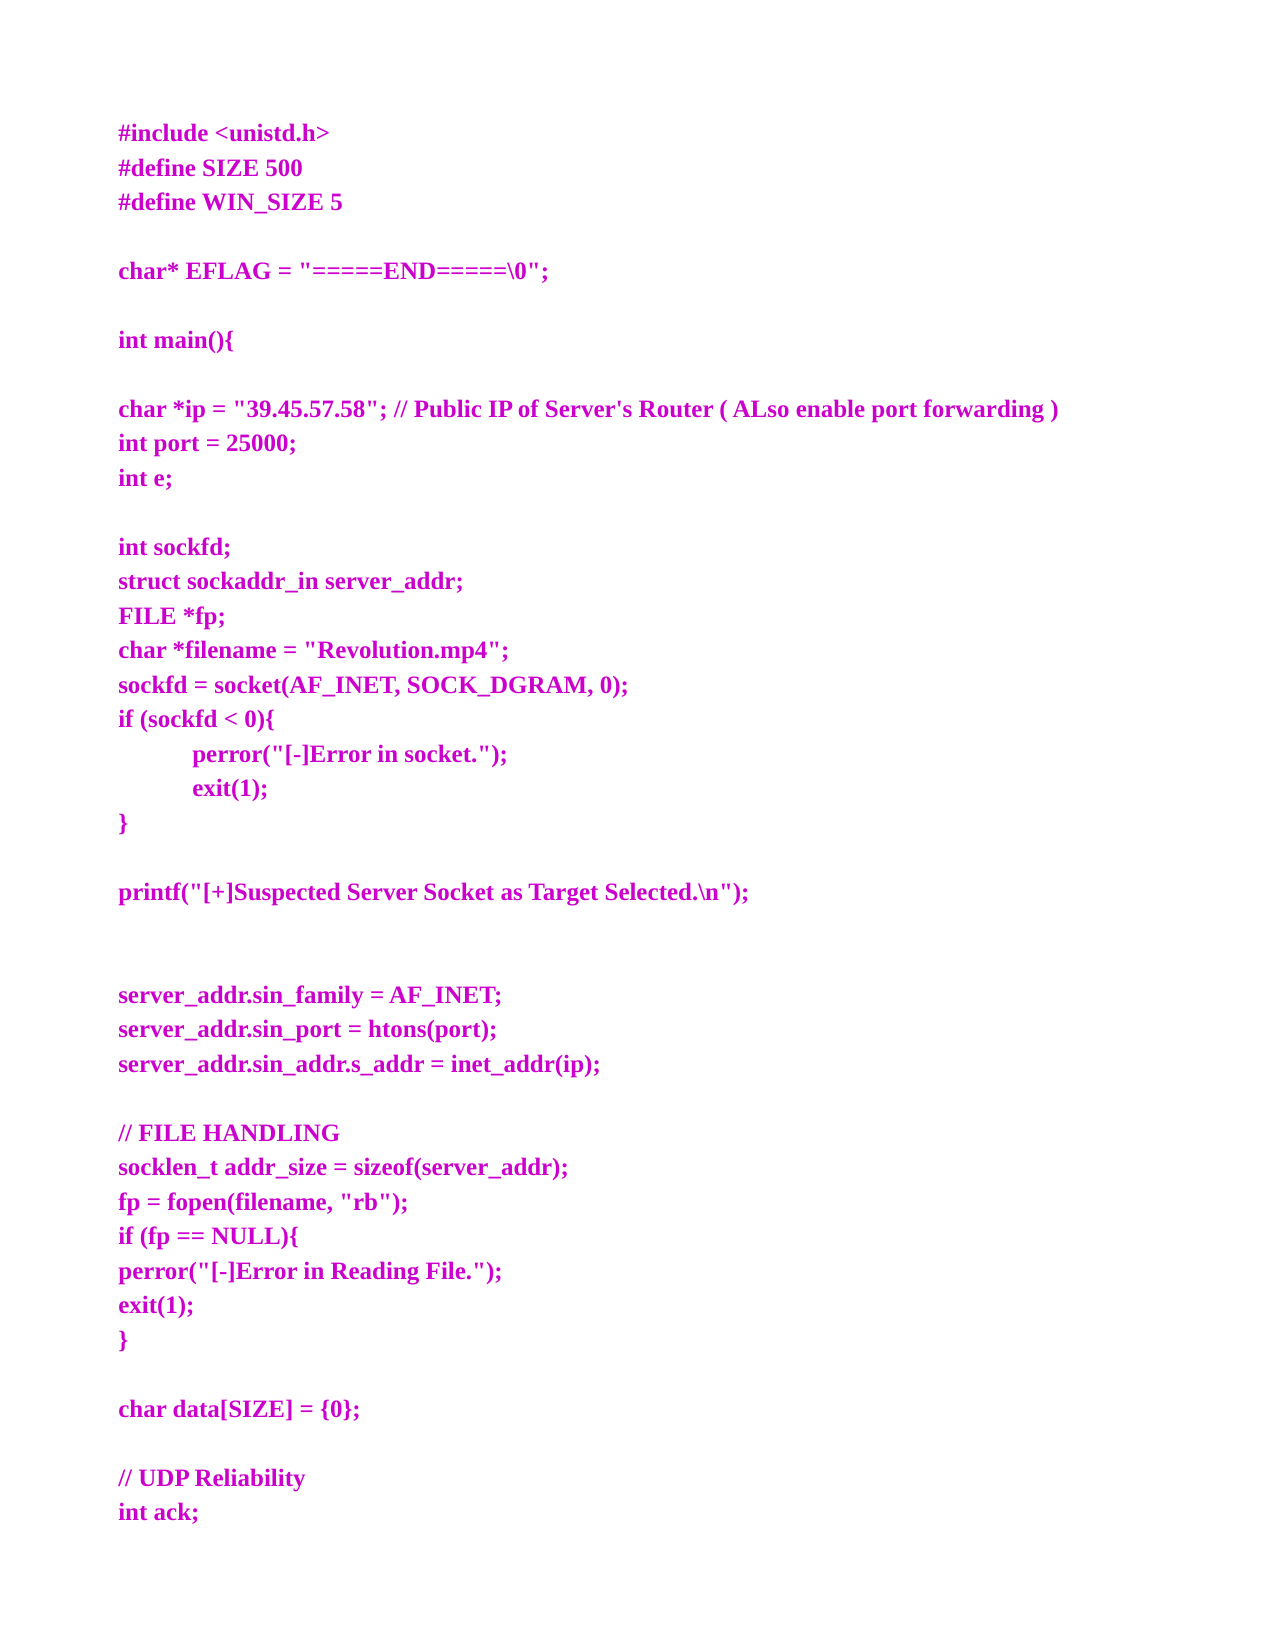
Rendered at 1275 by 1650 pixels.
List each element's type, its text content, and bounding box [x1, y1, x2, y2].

text struct sockaddr_in server_addr; [118, 566, 1157, 595]
text } [118, 1325, 1157, 1354]
text FILE *fp; [118, 601, 1157, 629]
text int main(){ [118, 325, 1157, 354]
text // UDP Reliability [118, 1463, 1157, 1492]
text #include <unistd.h> [118, 118, 1157, 147]
text server_addr.sin_family = AF_INET; [118, 980, 1157, 1009]
text #define WIN_SIZE 5 [118, 187, 1157, 216]
text fp = fopen(filename, "rb"); [118, 1187, 1157, 1216]
text int ack; [118, 1497, 1157, 1526]
text // FILE HANDLING [118, 1118, 1157, 1147]
text char data[SIZE] = {0}; [118, 1394, 1157, 1423]
text server_addr.sin_port = htons(port); [118, 1014, 1157, 1043]
text exit(1); [118, 773, 1157, 802]
text char *ip = "39.45.57.58"; // Public IP of Server's Router ( ALso enable port forwarding ) [118, 394, 1157, 423]
text sockfd = socket(AF_INET, SOCK_DGRAM, 0); [118, 670, 1157, 698]
text if (fp == NULL){ [118, 1221, 1157, 1250]
text printf("[+]Suspected Server Socket as Target Selected.\n"); [118, 877, 1157, 905]
text socklen_t addr_size = sizeof(server_addr); [118, 1152, 1157, 1181]
text int e; [118, 463, 1157, 492]
text int port = 25000; [118, 428, 1157, 457]
text } [118, 808, 1157, 836]
text int sockfd; [118, 532, 1157, 561]
text exit(1); [118, 1290, 1157, 1319]
text #define SIZE 500 [118, 153, 1157, 181]
text char* EFLAG = "=====END=====\0"; [118, 256, 1157, 285]
text char *filename = "Revolution.mp4"; [118, 635, 1157, 664]
text if (sockfd < 0){ [118, 704, 1157, 733]
text perror("[-]Error in Reading File."); [118, 1256, 1157, 1285]
text perror("[-]Error in socket."); [118, 739, 1157, 767]
text server_addr.sin_addr.s_addr = inet_addr(ip); [118, 1049, 1157, 1078]
